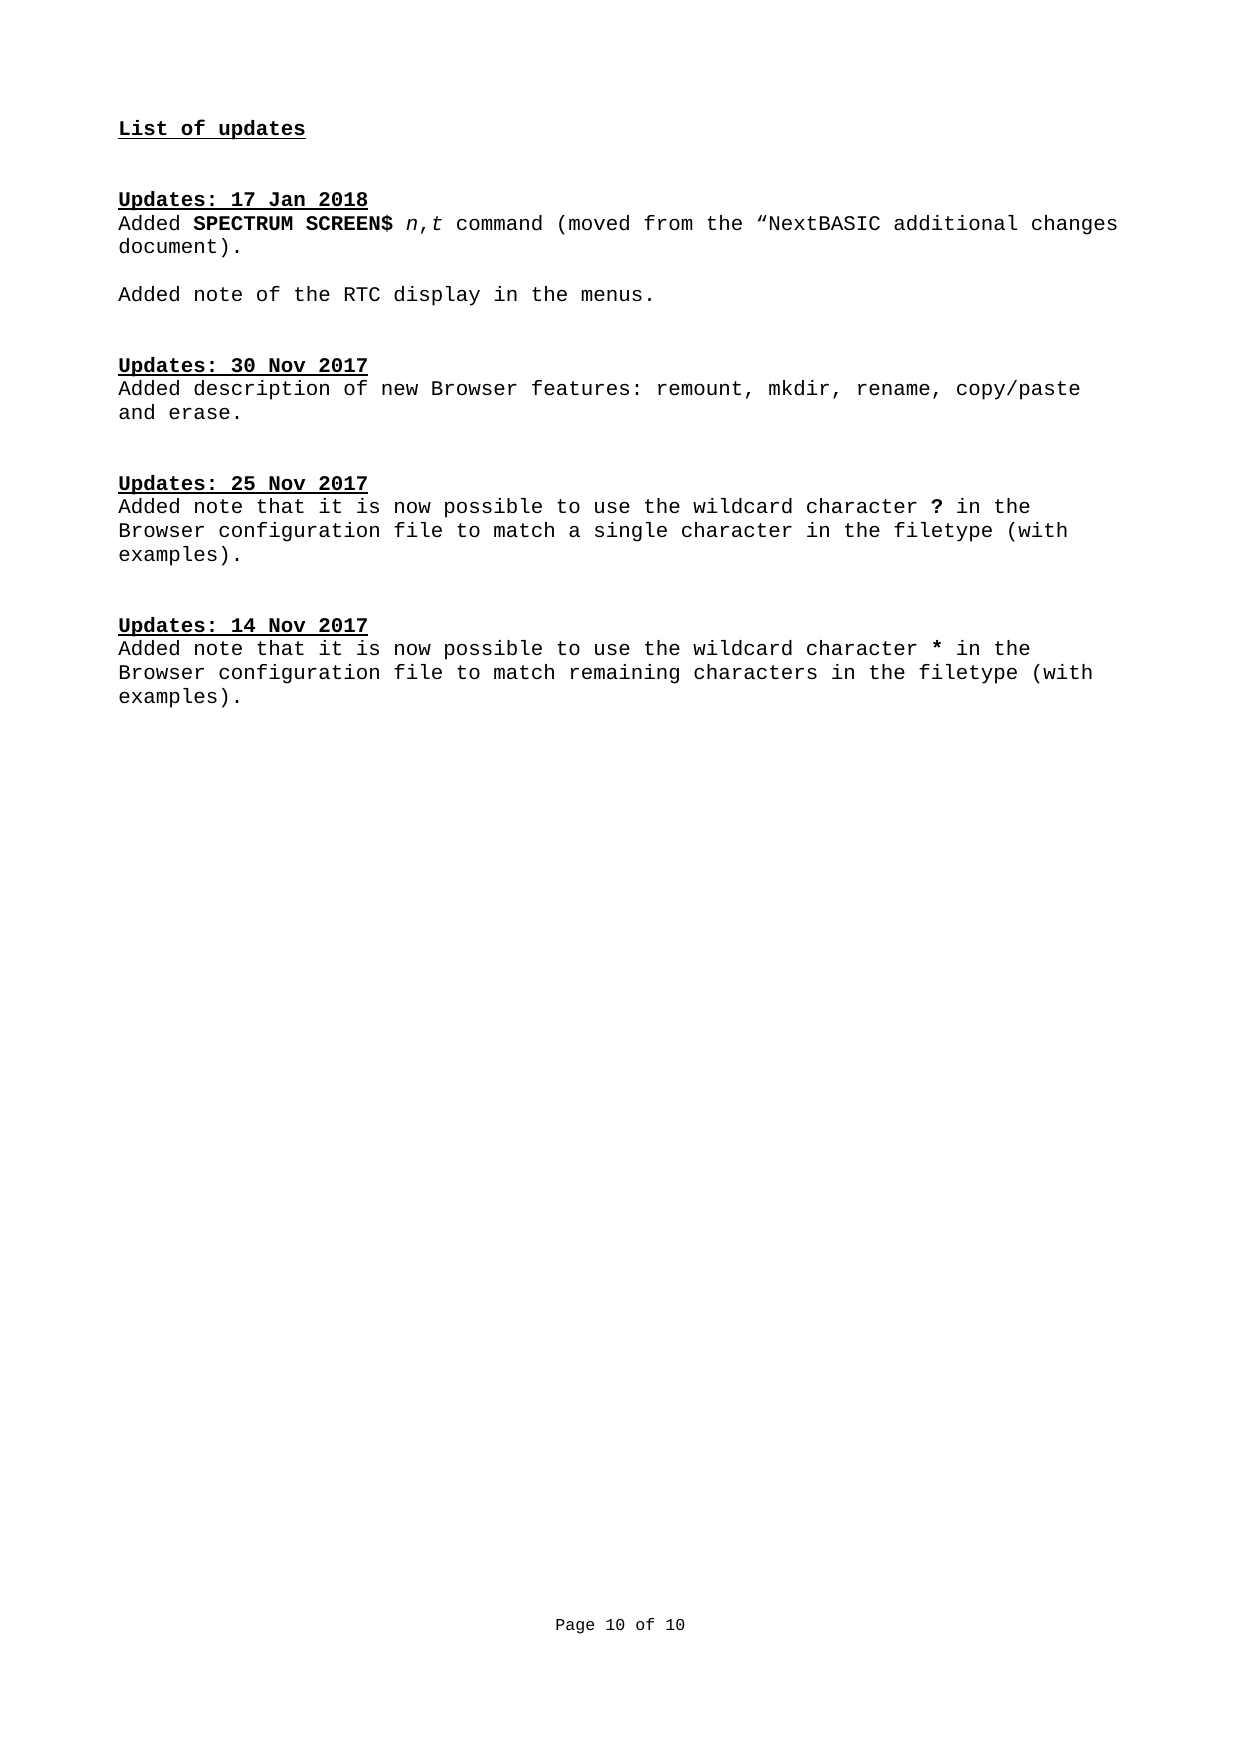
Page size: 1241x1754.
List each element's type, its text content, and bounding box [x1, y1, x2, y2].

text Added note that it is now possible to use the wildcard character * in the Browser configuration file to match remaining characters in the filetype (with examples). [118, 638, 1122, 709]
text Updates: 25 Nov 2017 [118, 473, 1122, 496]
text Added SPECTRUM SCREEN$ n,t command (moved from the “NextBASIC additional changes document). [118, 213, 1122, 260]
text Added note of the RTC display in the menus. [118, 284, 1122, 307]
text Updates: 30 Nov 2017 [118, 354, 1122, 378]
text Added note that it is now possible to use the wildcard character ? in the Browser configuration file to match a single character in the filetype (with examples). [118, 496, 1122, 567]
text Updates: 17 Jan 2018 [118, 189, 1122, 213]
text List of updates [118, 118, 1122, 142]
text Updates: 14 Nov 2017 [118, 615, 1122, 638]
text Added description of new Browser features: remount, mkdir, rename, copy/paste and erase. [118, 378, 1122, 426]
